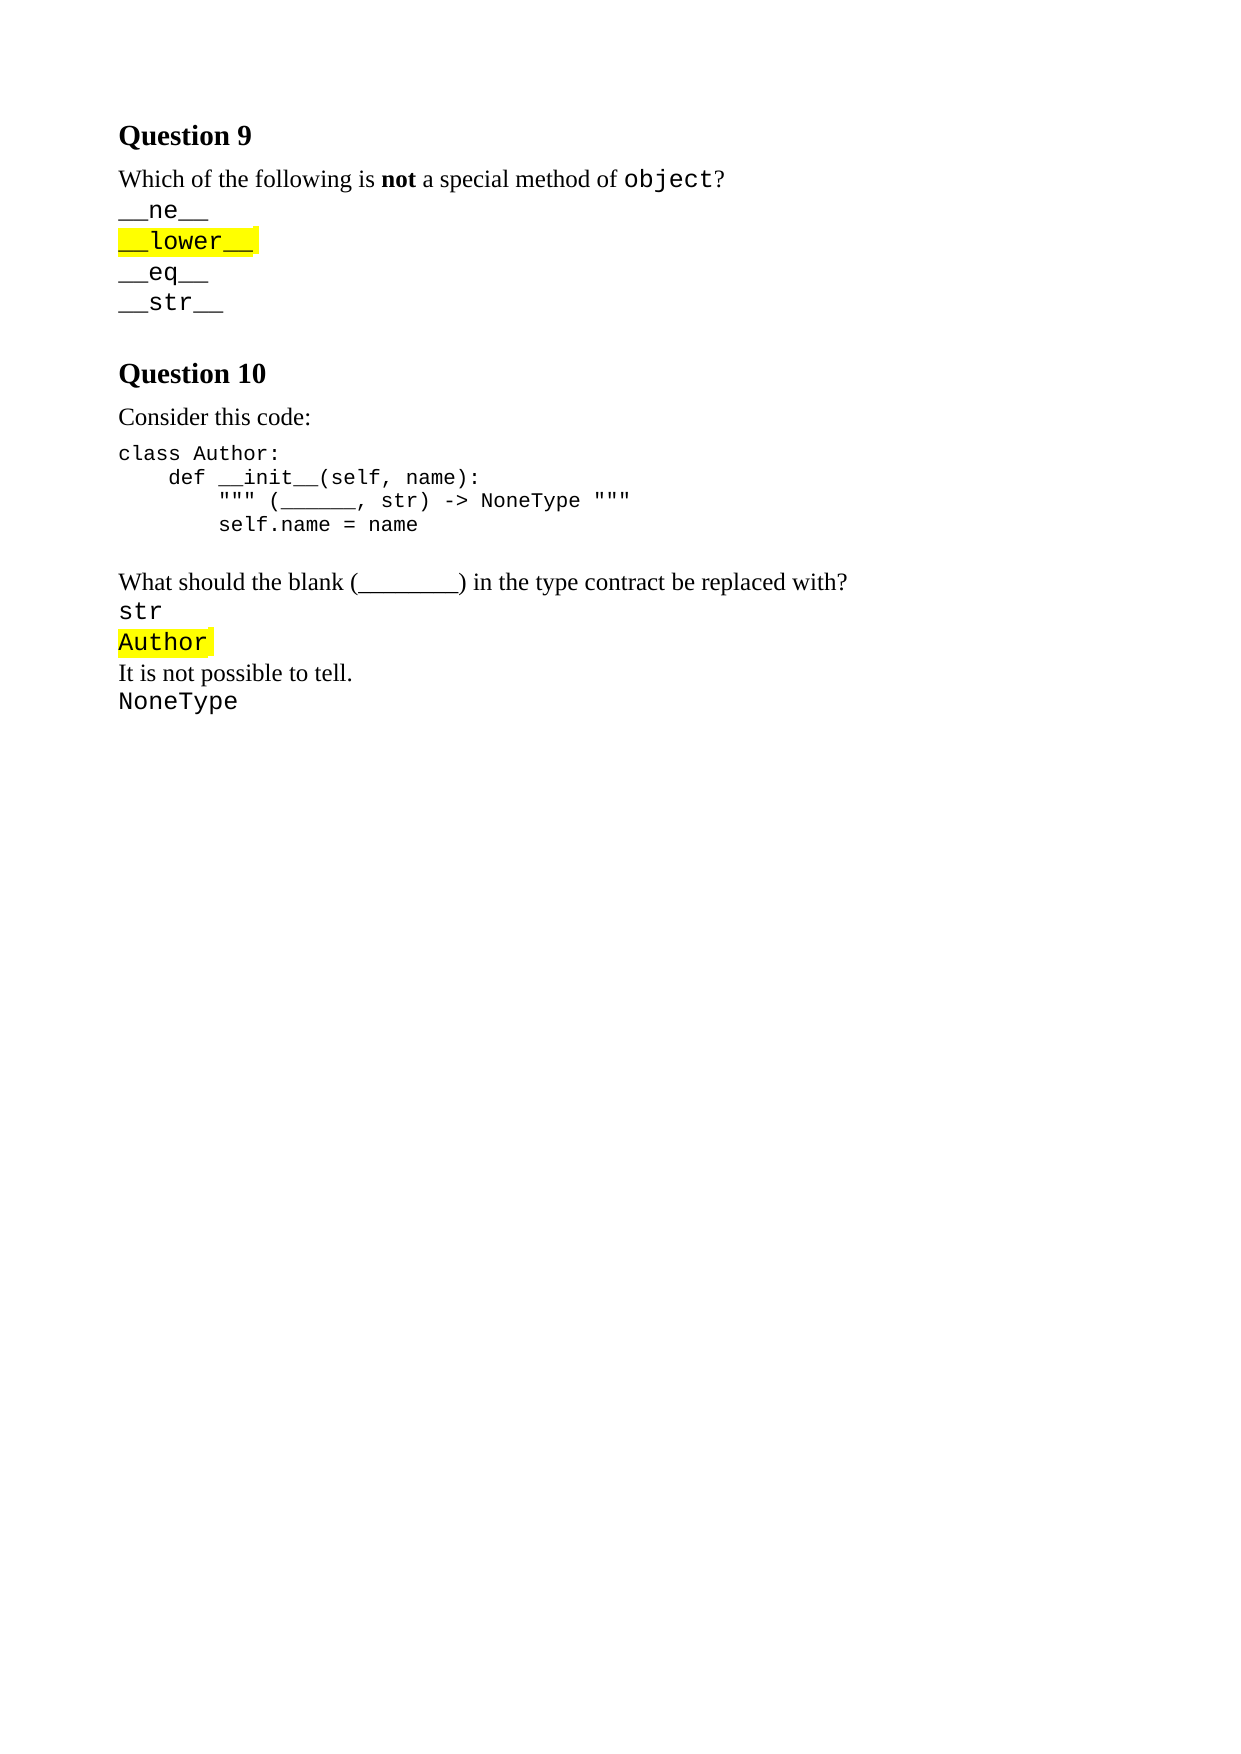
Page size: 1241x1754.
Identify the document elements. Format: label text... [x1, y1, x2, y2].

text Consider this code: [118, 402, 1122, 431]
text What should the blank (________) in the type contract be replaced with? [118, 567, 1122, 596]
text Which of the following is not a special method of object? [118, 164, 1122, 195]
text class Author: [118, 443, 1122, 467]
text Author [118, 627, 1122, 658]
subtitle Question 9 [118, 118, 1122, 152]
text def __init__(self, name): [118, 467, 1122, 490]
text __lower__ [118, 226, 1122, 257]
text str [118, 596, 1122, 627]
text __str__ [118, 287, 1122, 318]
text __eq__ [118, 257, 1122, 287]
subtitle Question 10 [118, 356, 1122, 389]
text NoneType [118, 686, 1122, 717]
text self.name = name [118, 514, 1122, 538]
text """ (______, str) -> NoneType """ [118, 490, 1122, 514]
text __ne__ [118, 195, 1122, 226]
text It is not possible to tell. [118, 658, 1122, 686]
